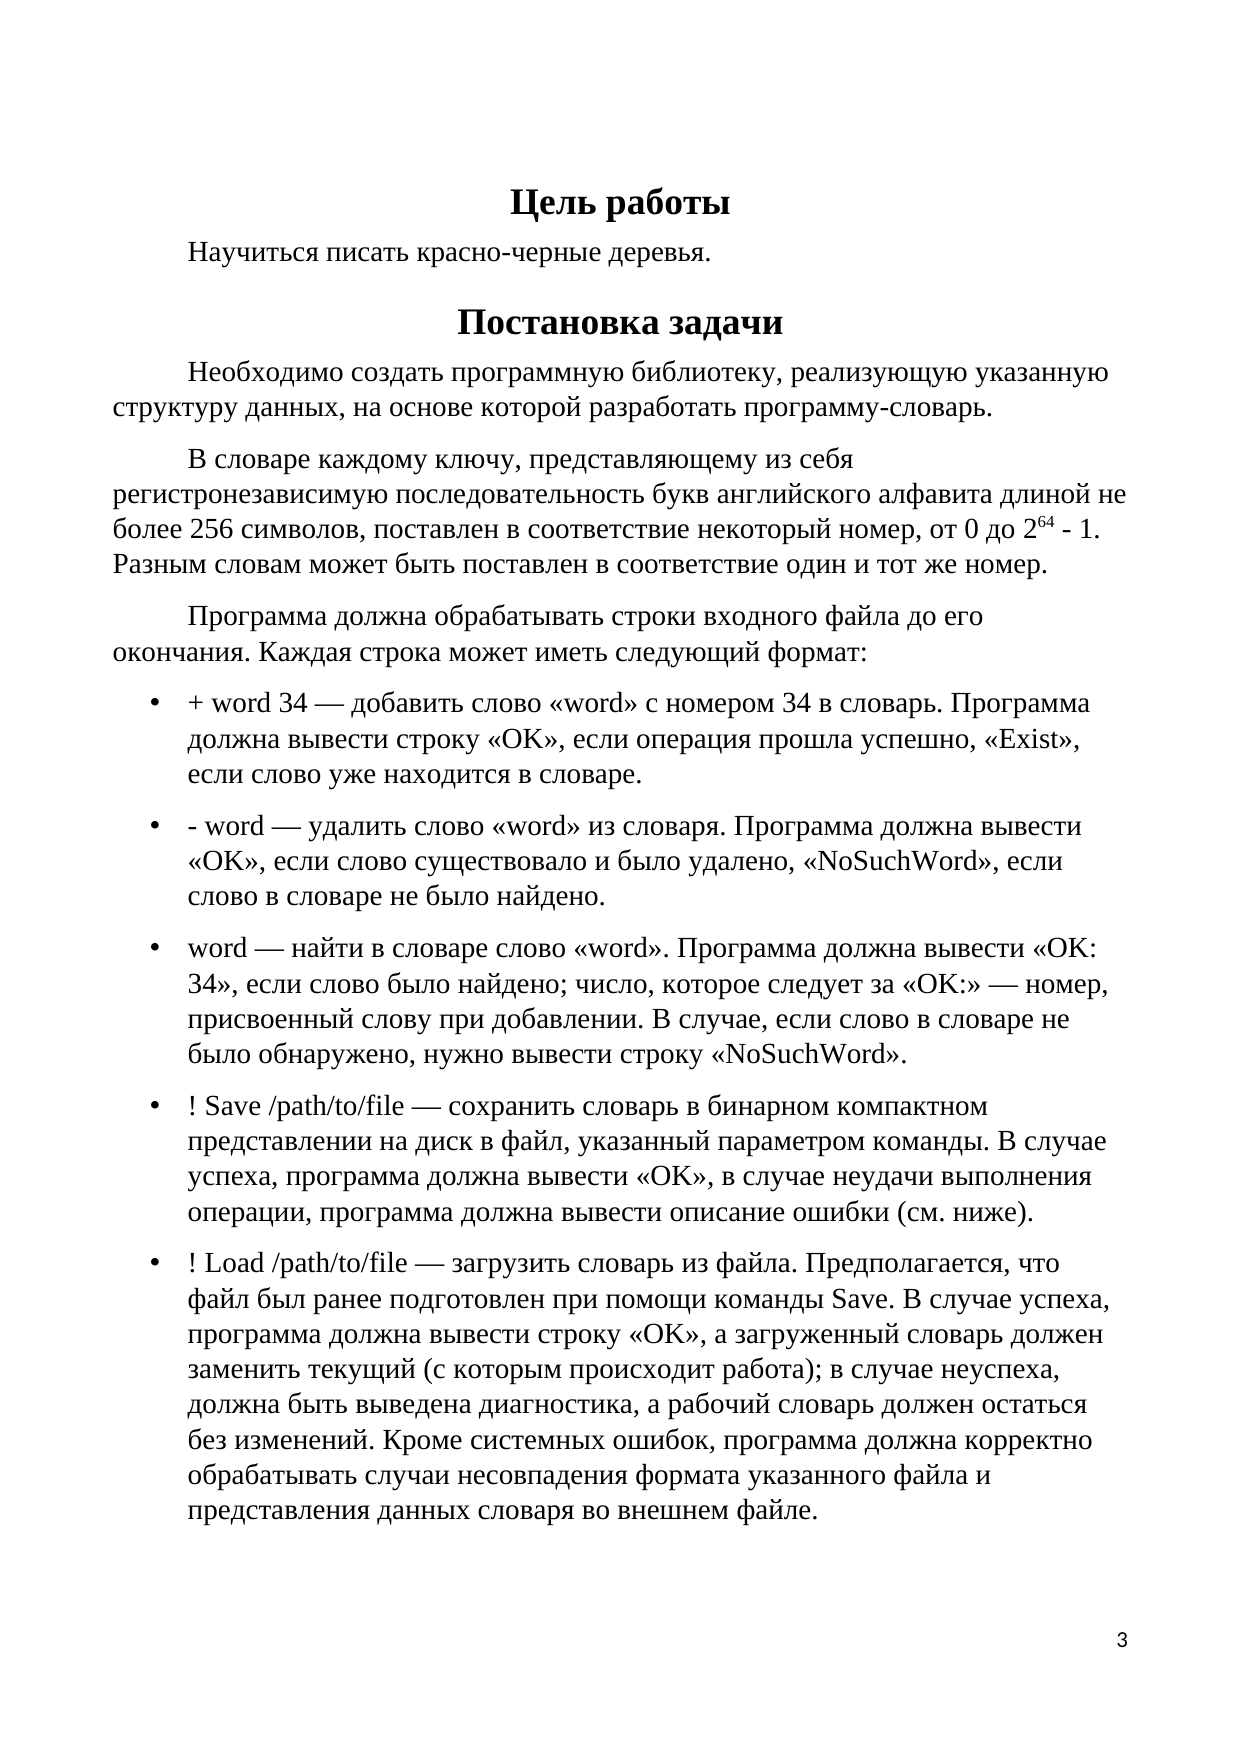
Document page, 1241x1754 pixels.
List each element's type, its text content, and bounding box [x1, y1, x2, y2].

list + word 34 — добавить слово «word» с номером 34 в словарь. Программа должна вывести строку «OK», если операция прошла успешно, «Exist», если слово уже находится в словаре. [150, 686, 1128, 790]
subtitle Цель работы [112, 179, 1128, 223]
text Программа должна обрабатывать строки входного файла до его окончания. Каждая строка может иметь следующий формат: [112, 598, 1128, 667]
list ! Save /path/to/file — сохранить словарь в бинарном компактном представлении на диск в файл, указанный параметром команды. В случае успеха, программа должна вывести «OK», в случае неудачи выполнения операции, программа должна вывести описание ошибки (см. ниже). [150, 1088, 1128, 1227]
text Научиться писать красно-черные деревья. [112, 234, 1128, 268]
text Необходимо создать программную библиотеку, реализующую указанную структуру данных, на основе которой разработать программу-словарь. [112, 354, 1128, 423]
text В словаре каждому ключу, представляющему из себя регистронезависимую последовательность букв английского алфавита длиной не более 256 символов, поставлен в соответствие некоторый номер, от 0 до 264 - 1. Разным словам может быть поставлен в соответствие один и тот же номер. [112, 441, 1128, 580]
list - word — удалить слово «word» из словаря. Программа должна вывести «OK», если слово существовало и было удалено, «NoSuchWord», если слово в словаре не было найдено. [150, 808, 1128, 912]
subtitle Постановка задачи [112, 299, 1128, 342]
list word — найти в словаре слово «word». Программа должна вывести «OK: 34», если слово было найдено; число, которое следует за «OK:» — номер, присвоенный слову при добавлении. В случае, если слово в словаре не было обнаружено, нужно вывести строку «NoSuchWord». [150, 930, 1128, 1070]
list ! Load /path/to/file — загрузить словарь из файла. Предполагается, что файл был ранее подготовлен при помощи команды Save. В случае успеха, программа должна вывести строку «OK», а загруженный словарь должен заменить текущий (с которым происходит работа); в случае неуспеха, должна быть выведена диагностика, а рабочий словарь должен остаться без изменений. Кроме системных ошибок, программа должна корректно обрабатывать случаи несовпадения формата указанного файла и представления данных словаря во внешнем файле. [150, 1246, 1128, 1526]
